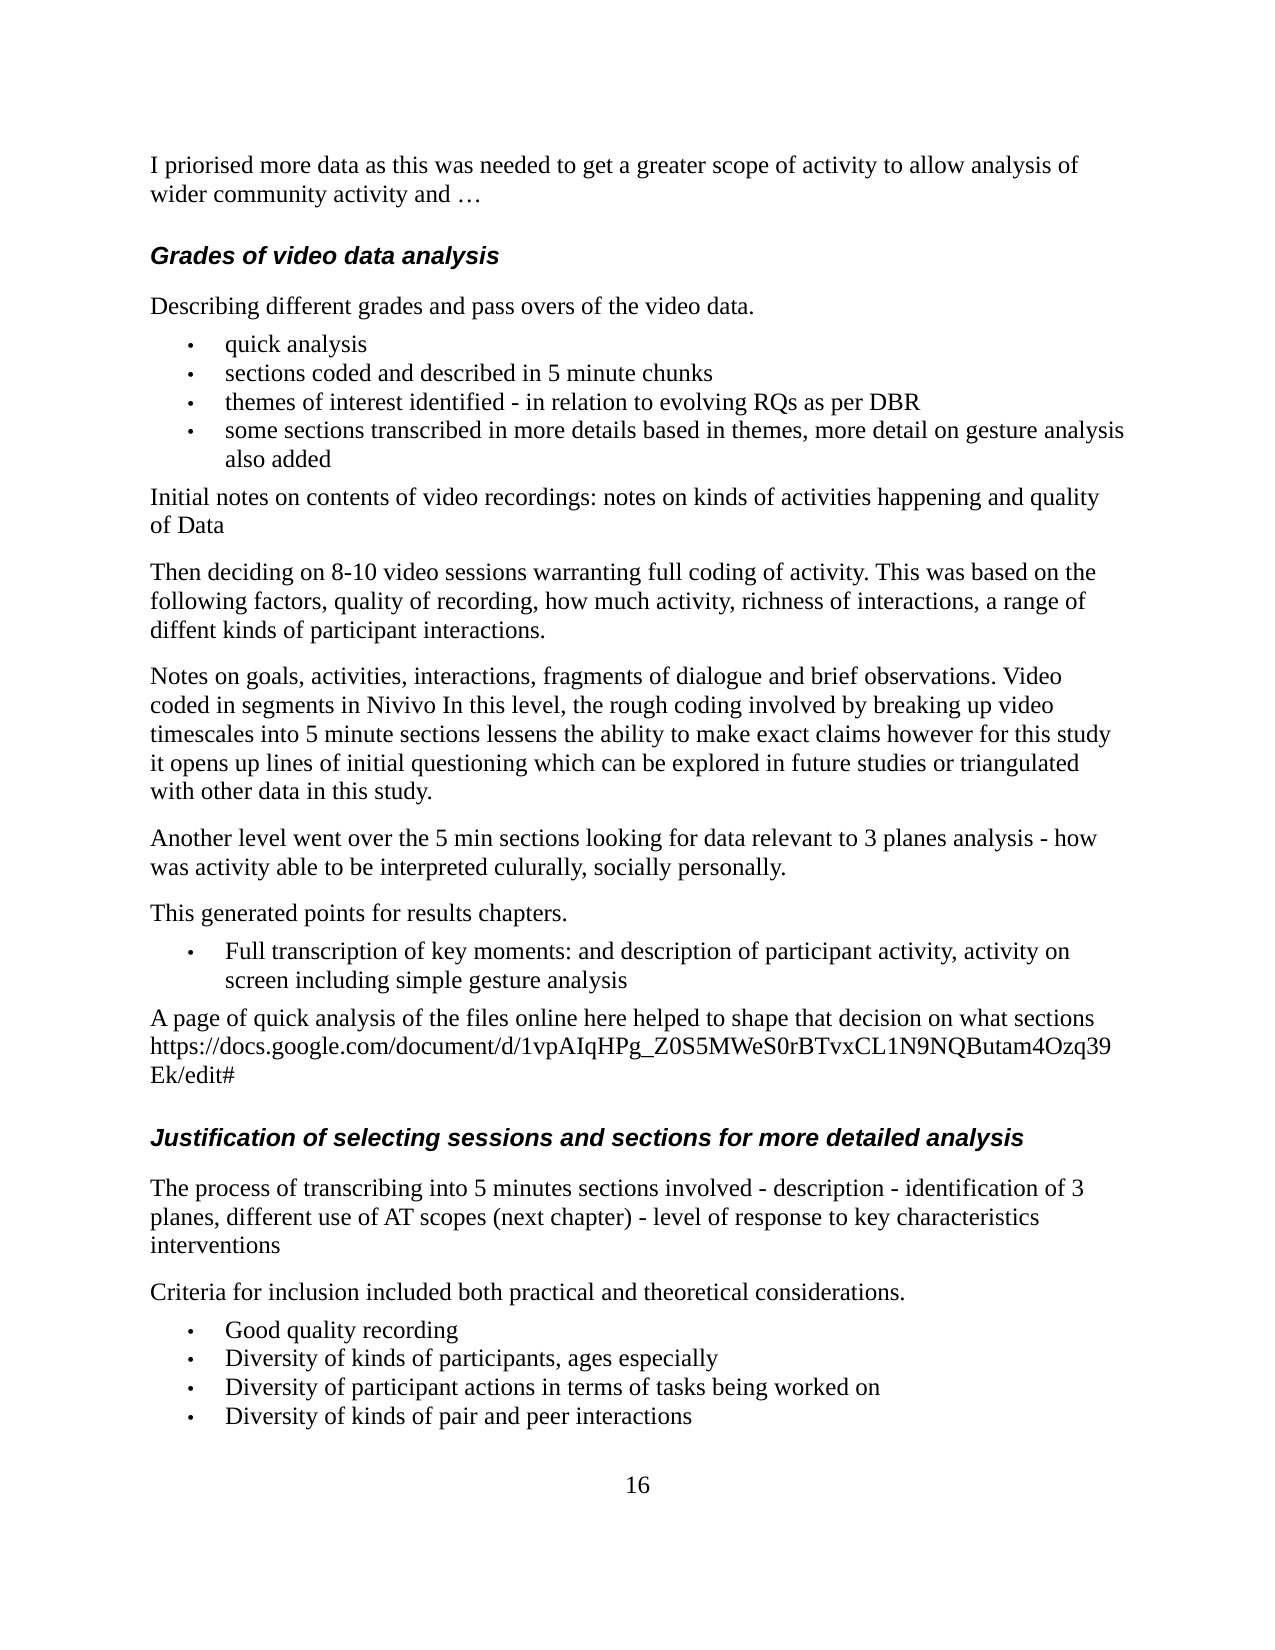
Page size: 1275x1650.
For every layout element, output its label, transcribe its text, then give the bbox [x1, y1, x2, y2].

text Criteria for inclusion included both practical and theoretical considerations. [150, 1277, 1125, 1306]
list Diversity of kinds of pair and peer interactions [187, 1401, 1125, 1430]
list quick analysis [187, 329, 1125, 358]
list some sections transcribed in more details based in themes, more detail on gesture analysis also added [187, 415, 1125, 473]
list Good quality recording [187, 1315, 1125, 1343]
text I priorised more data as this was needed to get a greater scope of activity to allow analysis of wider community activity and … [150, 150, 1125, 207]
list Diversity of participant actions in terms of tasks being worked on [187, 1372, 1125, 1401]
subtitle Justification of selecting sessions and sections for more detailed analysis [150, 1123, 1125, 1151]
list sections coded and described in 5 minute chunks [187, 358, 1125, 387]
list Diversity of kinds of participants, ages especially [187, 1343, 1125, 1372]
subtitle Grades of video data analysis [150, 241, 1125, 270]
list themes of interest identified - in relation to evolving RQs as per DBR [187, 387, 1125, 415]
text Initial notes on contents of video recordings: notes on kinds of activities happening and quality of Data [150, 482, 1125, 539]
text Another level went over the 5 min sections looking for data relevant to 3 planes analysis - how was activity able to be interpreted culurally, socially personally. [150, 823, 1125, 881]
list Full transcription of key moments: and description of participant activity, activity on screen including simple gesture analysis [187, 936, 1125, 994]
text This generated points for results chapters. [150, 898, 1125, 927]
text Describing different grades and pass overs of the video data. [150, 291, 1125, 320]
text Then deciding on 8-10 video sessions warranting full coding of activity. This was based on the following factors, quality of recording, how much activity, richness of interactions, a range of diffent kinds of participant interactions. [150, 557, 1125, 643]
text Notes on goals, activities, interactions, fragments of dialogue and brief observations. Video coded in segments in Nivivo In this level, the rough coding involved by breaking up video timescales into 5 minute sections lessens the ability to make exact claims however for this study it opens up lines of initial questioning which can be explored in future studies or triangulated with other data in this study. [150, 661, 1125, 805]
text The process of transcribing into 5 minutes sections involved - description - identification of 3 planes, different use of AT scopes (next chapter) - level of response to key characteristics interventions [150, 1173, 1125, 1259]
text A page of quick analysis of the files online here helped to shape that decision on what sections https://docs.google.com/document/d/1vpAIqHPg_Z0S5MWeS0rBTvxCL1N9NQButam4Ozq39Ek/edit# [150, 1003, 1125, 1089]
